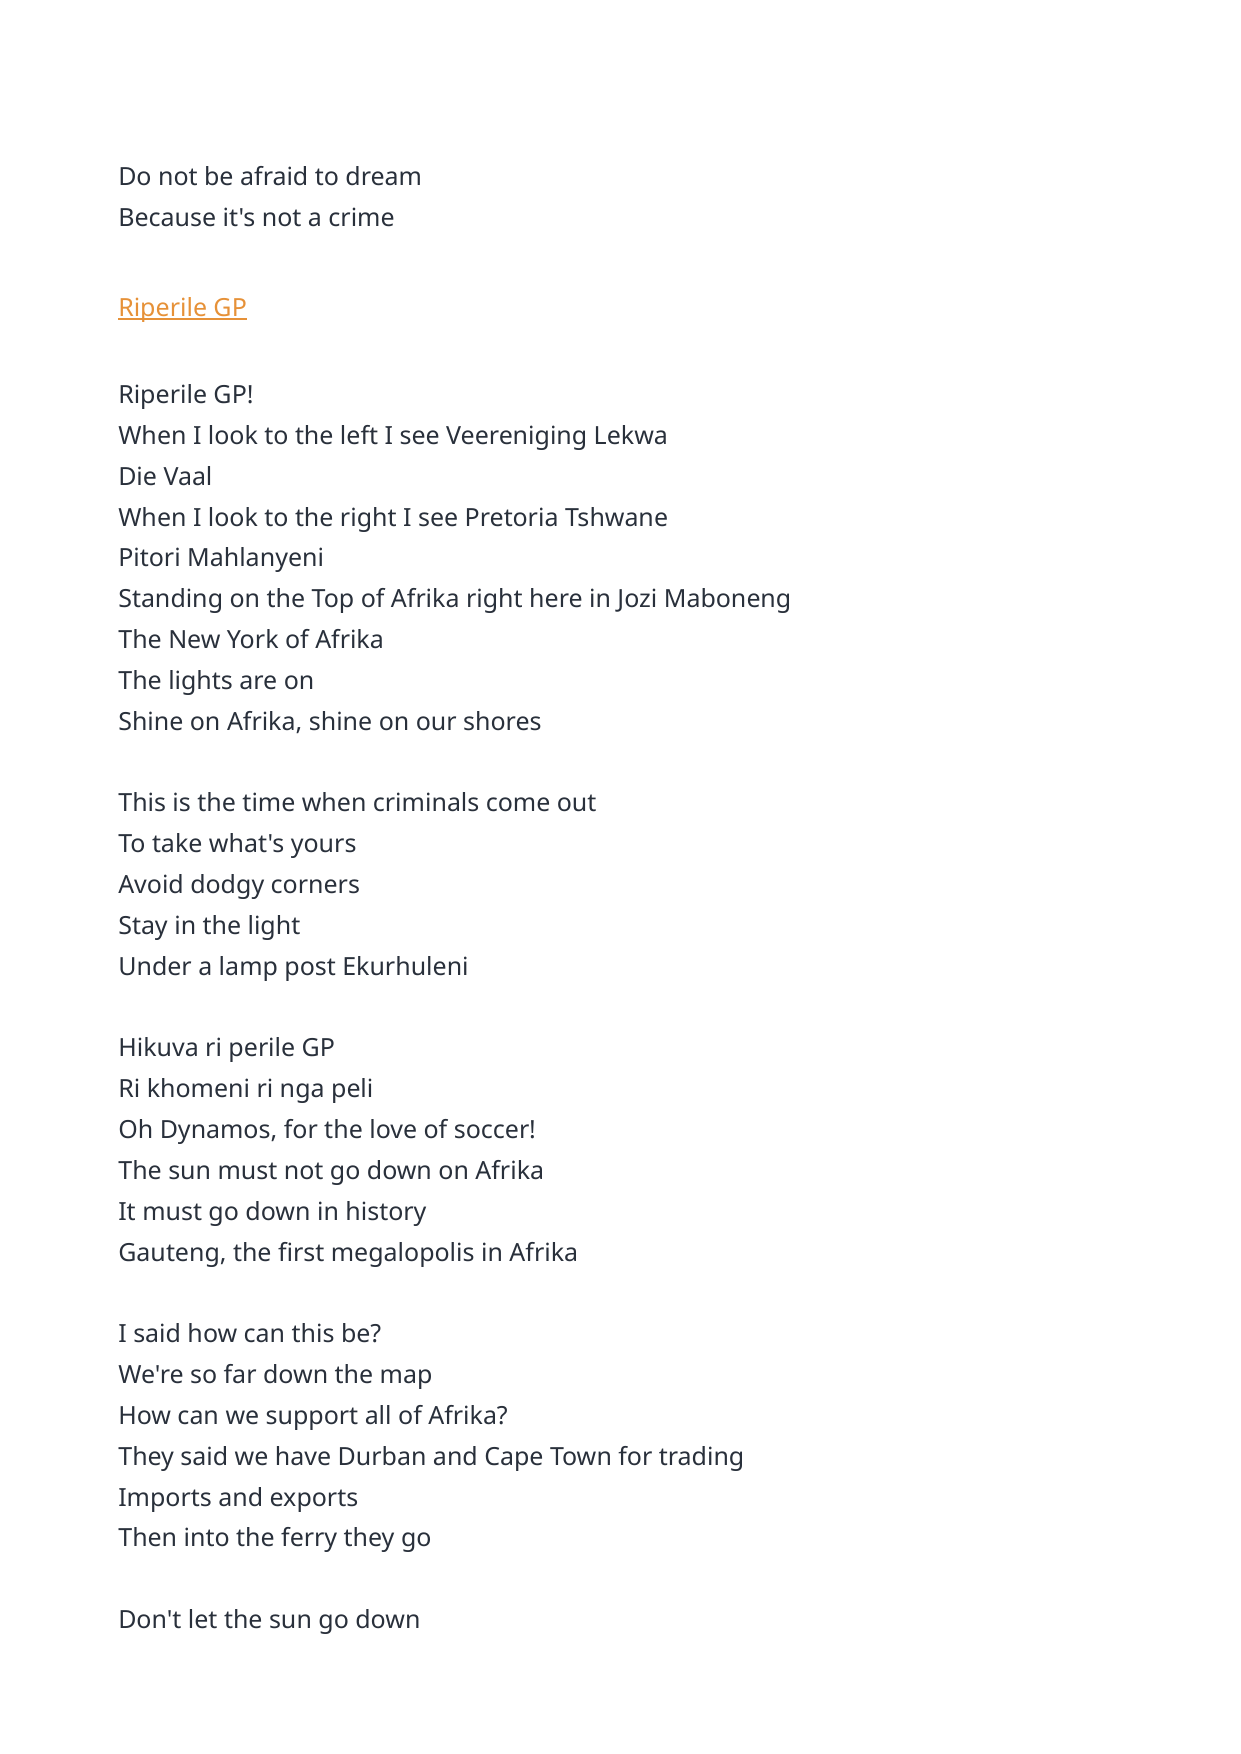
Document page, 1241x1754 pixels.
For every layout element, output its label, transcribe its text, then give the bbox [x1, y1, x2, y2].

subtitle Riperile GP [118, 289, 1122, 323]
text Do not be afraid to dream Because it's not a crime [118, 118, 1122, 234]
text Riperile GP! When I look to the left I see Veereniging Lekwa Die Vaal When I look to the right I see Pretoria Tshwane Pitori Mahlanyeni Standing on the Top of Afrika right here in Jozi Maboneng The New York of Afrika The lights are on Shine on Afrika, shine on our shores This is the time when criminals come out To take what's yours Avoid dodgy corners Stay in the light Under a lamp post Ekurhuleni Hikuva ri perile GP Ri khomeni ri nga peli Oh Dynamos, for the love of soccer! The sun must not go down on Afrika It must go down in history Gauteng, the first megalopolis in Afrika I said how can this be? We're so far down the map How can we support all of Afrika? They said we have Durban and Cape Town for trading Imports and exports Then into the ferry they go Don't let the sun go down [118, 336, 1122, 1636]
